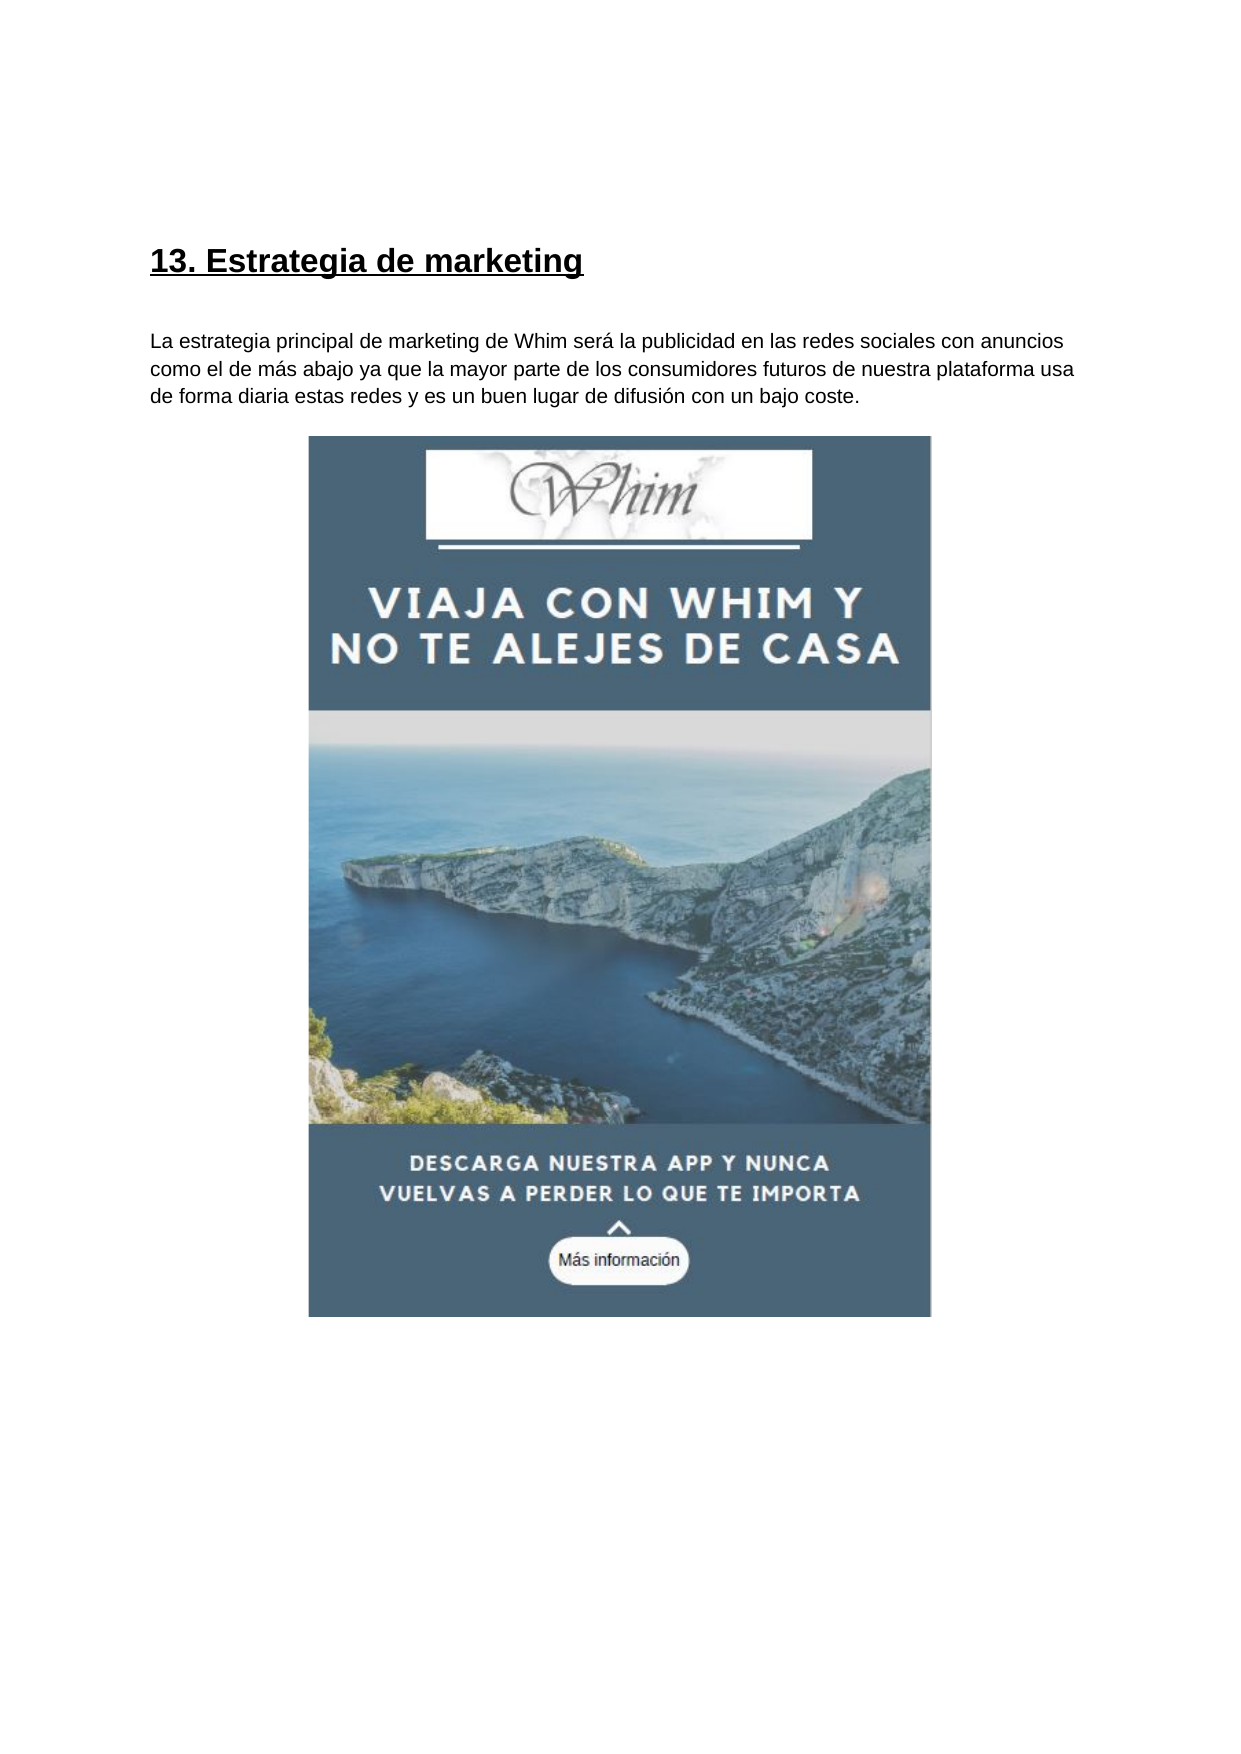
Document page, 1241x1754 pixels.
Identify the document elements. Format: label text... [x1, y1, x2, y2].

text La estrategia principal de marketing de Whim será la publicidad en las redes sociales con anuncios como el de más abajo ya que la mayor parte de los consumidores futuros de nuestra plataforma usa de forma diaria estas redes y es un buen lugar de difusión con un bajo coste. [150, 329, 1090, 408]
text 13. Estrategia de marketing [150, 241, 1090, 279]
